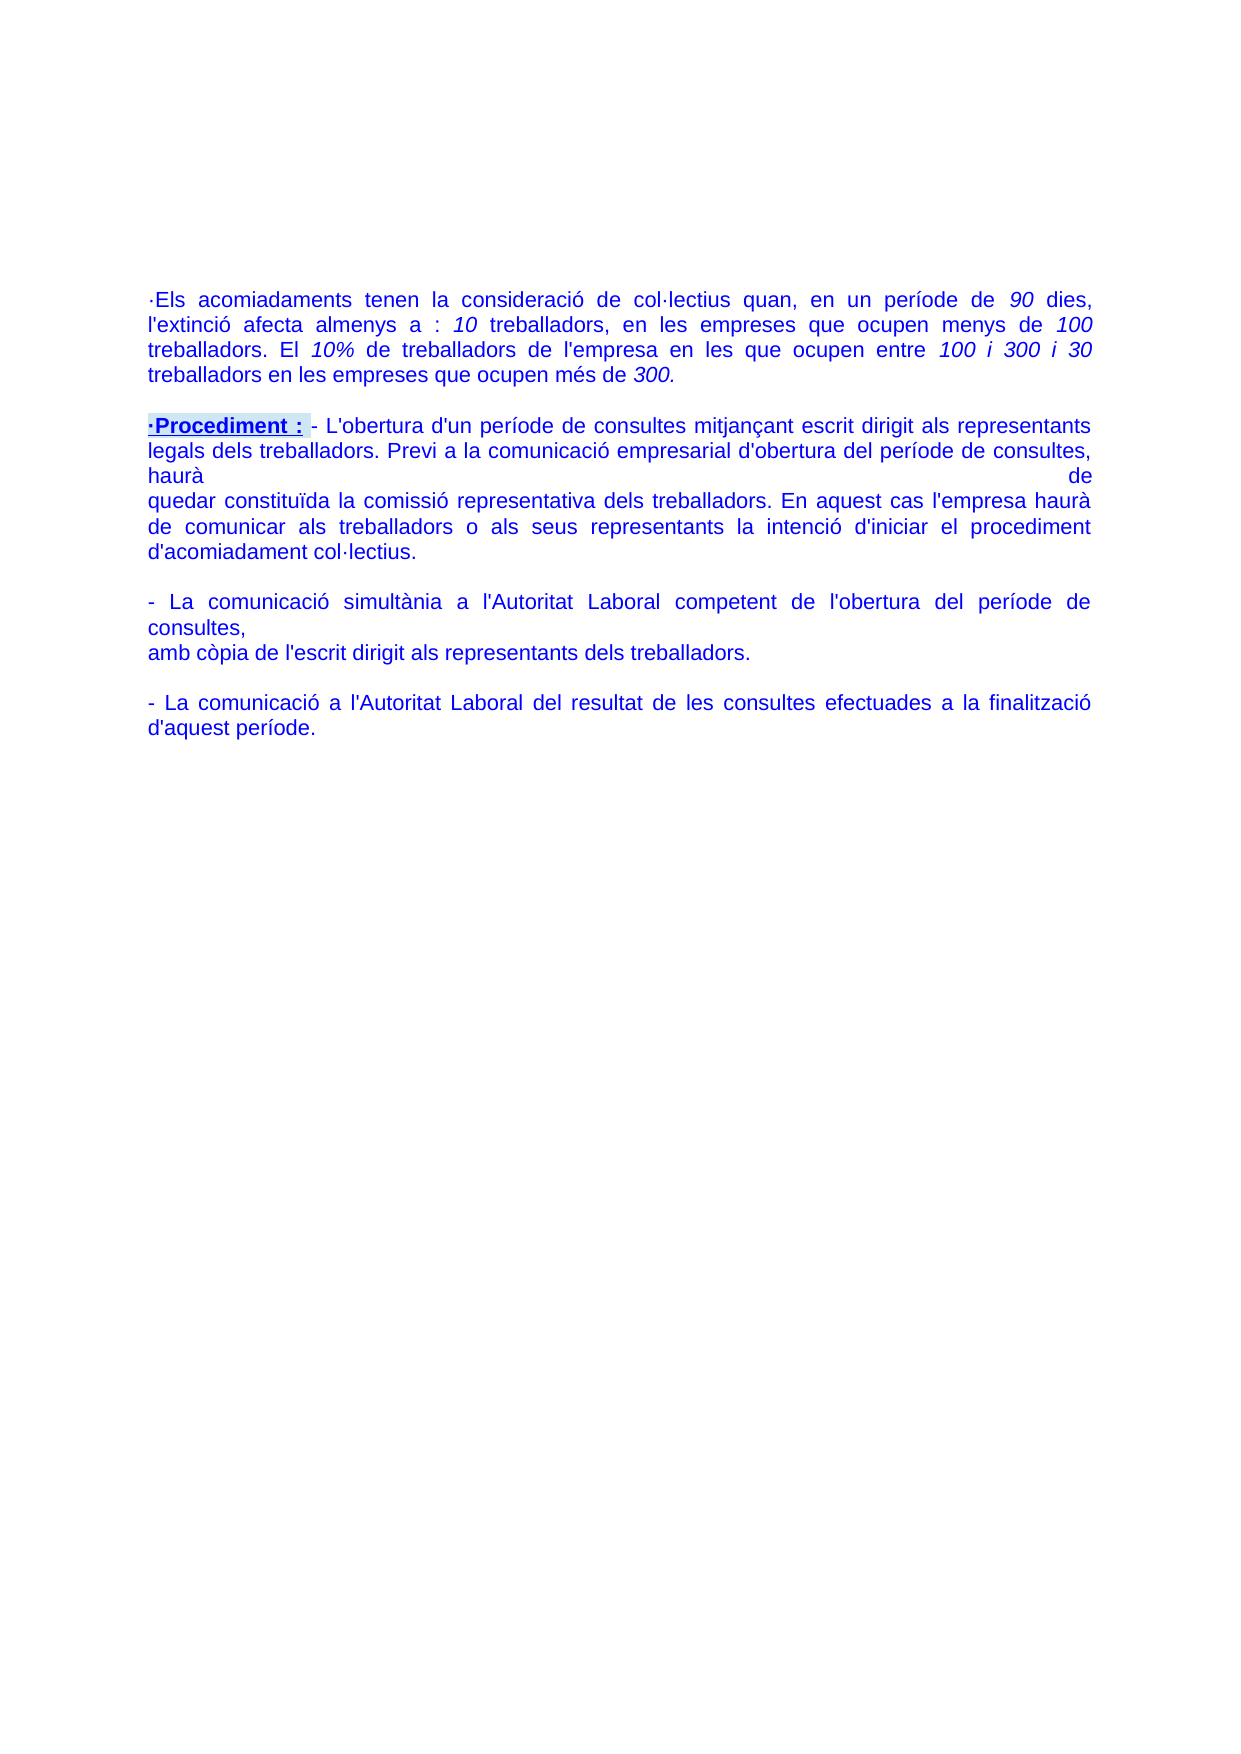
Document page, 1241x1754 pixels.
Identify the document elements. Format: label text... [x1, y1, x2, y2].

text - La comunicació a l'Autoritat Laboral del resultat de les consultes efectuades a la finalització d'aquest període. [148, 690, 1092, 740]
text ·Procediment : - L'obertura d'un període de consultes mitjançant escrit dirigit als representants legals dels treballadors. Previ a la comunicació empresarial d'obertura del període de consultes, haurà de quedar constituïda la comissió representativa dels treballadors. En aquest cas l'empresa haurà de comunicar als treballadors o als seus representants la intenció d'iniciar el procediment d'acomiadament col·lectius. [148, 413, 1092, 564]
text - La comunicació simultània a l'Autoritat Laboral competent de l'obertura del període de consultes, amb còpia de l'escrit dirigit als representants dels treballadors. [148, 589, 1092, 665]
text ·Els acomiadaments tenen la consideració de col·lectius quan, en un període de 90 dies, l'extinció afecta almenys a : 10 treballadors, en les empreses que ocupen menys de 100 treballadors. El 10% de treballadors de l'empresa en les que ocupen entre 100 i 300 i 30 treballadors en les empreses que ocupen més de 300. [148, 287, 1092, 387]
